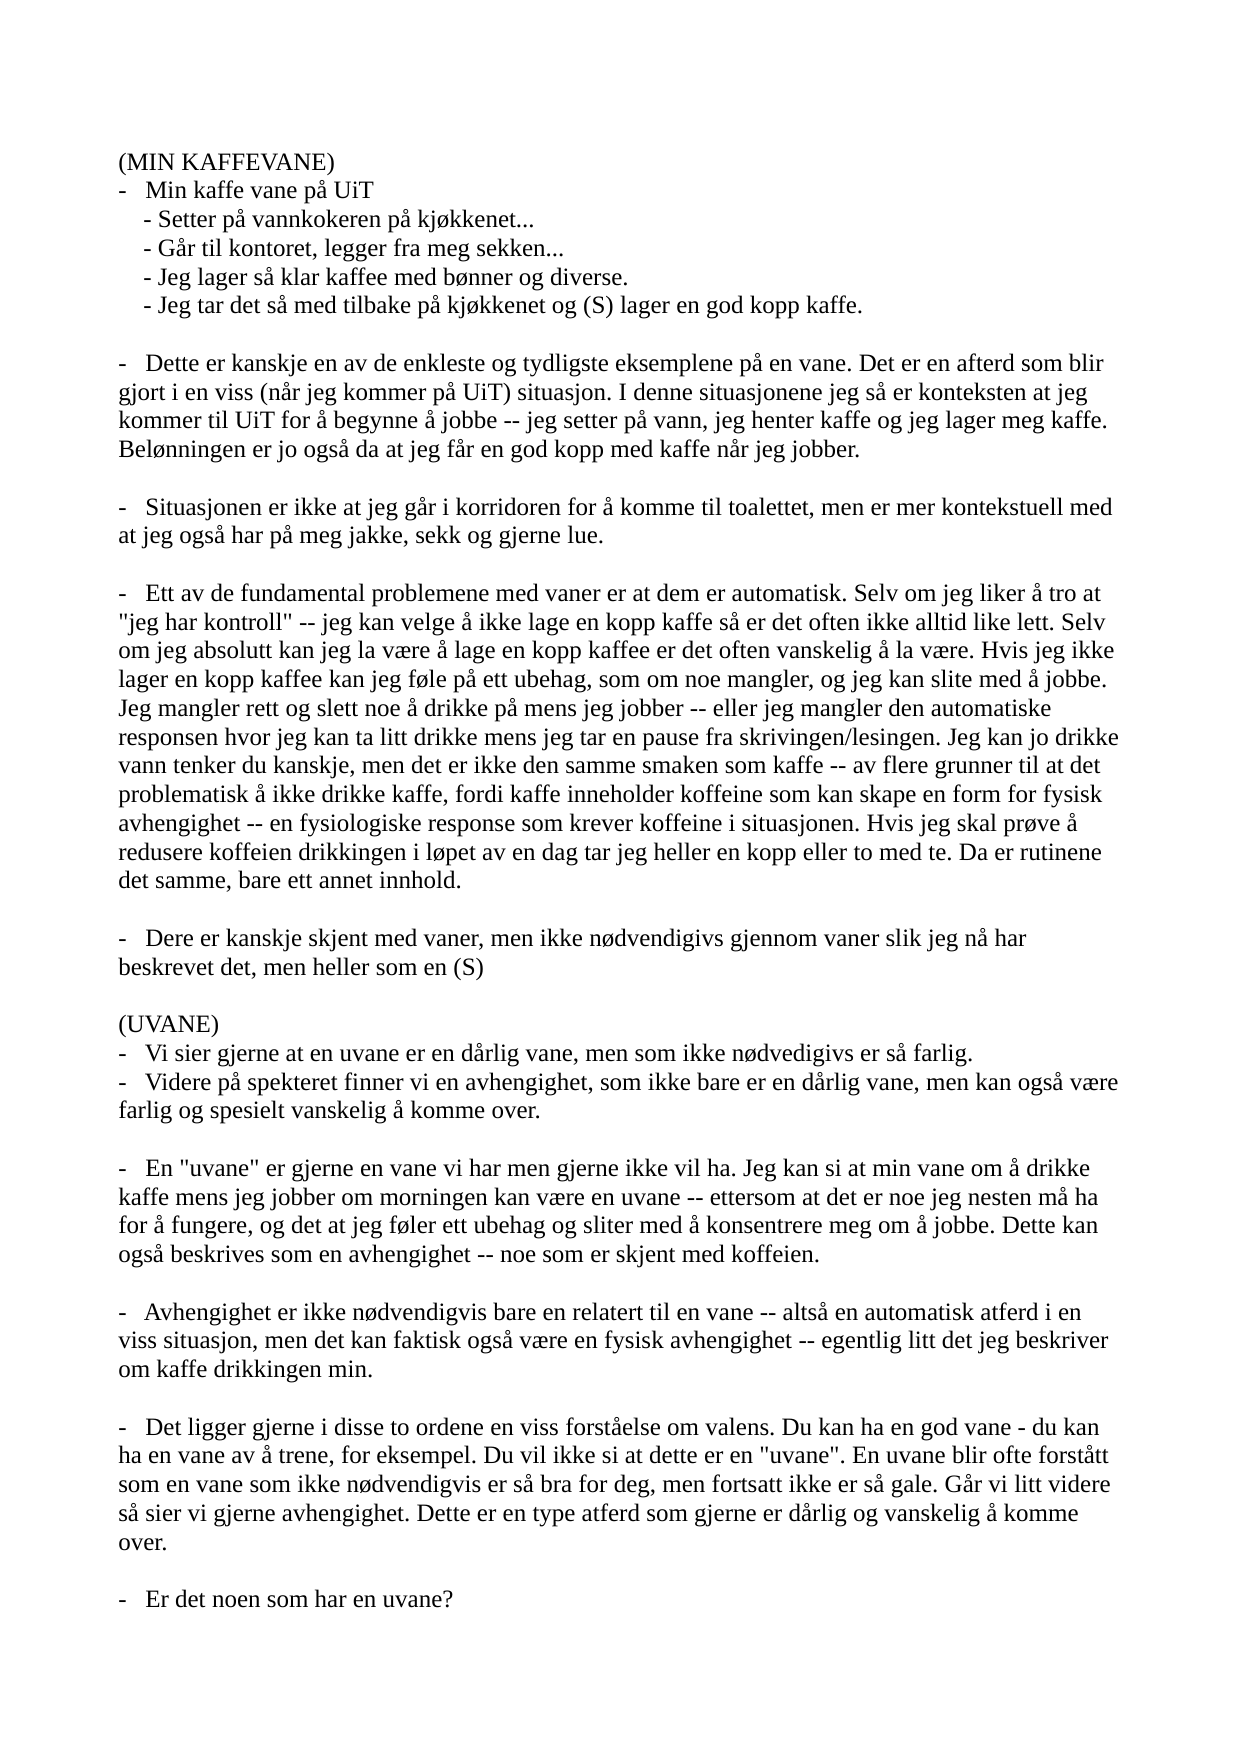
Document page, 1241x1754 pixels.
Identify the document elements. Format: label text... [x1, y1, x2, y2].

text - Jeg tar det så med tilbake på kjøkkenet og (S) lager en god kopp kaffe. [118, 291, 1122, 319]
text (MIN KAFFEVANE) [118, 147, 1122, 176]
text - Setter på vannkokeren på kjøkkenet... [118, 204, 1122, 233]
text - Videre på spekteret finner vi en avhengighet, som ikke bare er en dårlig vane, men kan også være farlig og spesielt vanskelig å komme over. [118, 1067, 1122, 1124]
text - Dette er kanskje en av de enkleste og tydligste eksemplene på en vane. Det er en afterd som blir gjort i en viss (når jeg kommer på UiT) situasjon. I denne situasjonene jeg så er konteksten at jeg kommer til UiT for å begynne å jobbe -- jeg setter på vann, jeg henter kaffe og jeg lager meg kaffe. Belønningen er jo også da at jeg får en god kopp med kaffe når jeg jobber. [118, 348, 1122, 463]
text - Går til kontoret, legger fra meg sekken... [118, 233, 1122, 262]
text - Min kaffe vane på UiT [118, 176, 1122, 204]
text - En "uvane" er gjerne en vane vi har men gjerne ikke vil ha. Jeg kan si at min vane om å drikke kaffe mens jeg jobber om morningen kan være en uvane -- ettersom at det er noe jeg nesten må ha for å fungere, og det at jeg føler ett ubehag og sliter med å konsentrere meg om å jobbe. Dette kan også beskrives som en avhengighet -- noe som er skjent med koffeien. [118, 1153, 1122, 1268]
text (UVANE) [118, 1009, 1122, 1038]
text - Vi sier gjerne at en uvane er en dårlig vane, men som ikke nødvedigivs er så farlig. [118, 1038, 1122, 1067]
text - Avhengighet er ikke nødvendigvis bare en relatert til en vane -- altså en automatisk atferd i en viss situasjon, men det kan faktisk også være en fysisk avhengighet -- egentlig litt det jeg beskriver om kaffe drikkingen min. [118, 1297, 1122, 1383]
text - Situasjonen er ikke at jeg går i korridoren for å komme til toalettet, men er mer kontekstuell med at jeg også har på meg jakke, sekk og gjerne lue. [118, 492, 1122, 549]
text - Er det noen som har en uvane? [118, 1584, 1122, 1613]
text - Jeg lager så klar kaffee med bønner og diverse. [118, 262, 1122, 291]
text - Ett av de fundamental problemene med vaner er at dem er automatisk. Selv om jeg liker å tro at "jeg har kontroll" -- jeg kan velge å ikke lage en kopp kaffe så er det often ikke alltid like lett. Selv om jeg absolutt kan jeg la være å lage en kopp kaffee er det often vanskelig å la være. Hvis jeg ikke lager en kopp kaffee kan jeg føle på ett ubehag, som om noe mangler, og jeg kan slite med å jobbe. Jeg mangler rett og slett noe å drikke på mens jeg jobber -- eller jeg mangler den automatiske responsen hvor jeg kan ta litt drikke mens jeg tar en pause fra skrivingen/lesingen. Jeg kan jo drikke vann tenker du kanskje, men det er ikke den samme smaken som kaffe -- av flere grunner til at det problematisk å ikke drikke kaffe, fordi kaffe inneholder koffeine som kan skape en form for fysisk avhengighet -- en fysiologiske response som krever koffeine i situasjonen. Hvis jeg skal prøve å redusere koffeien drikkingen i løpet av en dag tar jeg heller en kopp eller to med te. Da er rutinene det samme, bare ett annet innhold. [118, 578, 1122, 894]
text - Dere er kanskje skjent med vaner, men ikke nødvendigivs gjennom vaner slik jeg nå har beskrevet det, men heller som en (S) [118, 923, 1122, 981]
text - Det ligger gjerne i disse to ordene en viss forståelse om valens. Du kan ha en god vane - du kan ha en vane av å trene, for eksempel. Du vil ikke si at dette er en "uvane". En uvane blir ofte forstått som en vane som ikke nødvendigvis er så bra for deg, men fortsatt ikke er så gale. Går vi litt videre så sier vi gjerne avhengighet. Dette er en type atferd som gjerne er dårlig og vanskelig å komme over. [118, 1412, 1122, 1556]
